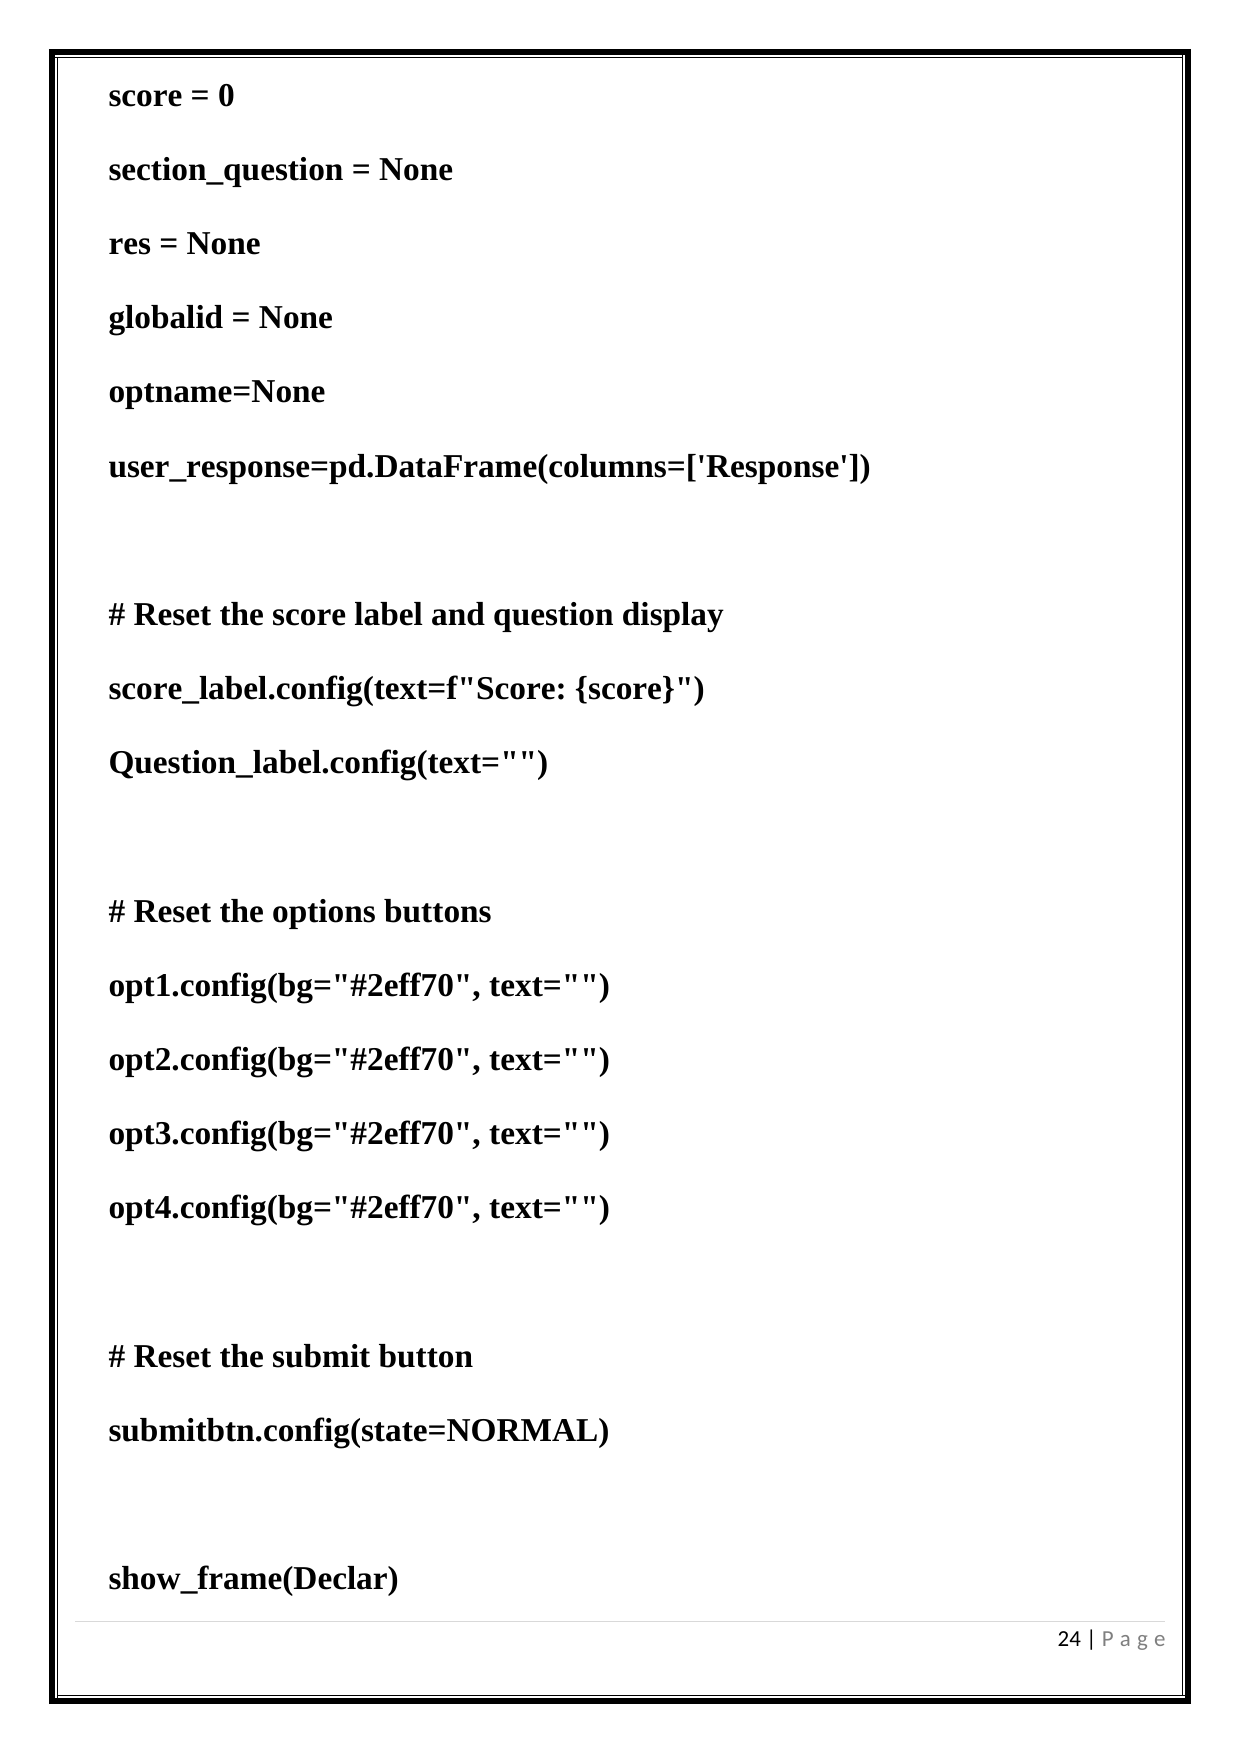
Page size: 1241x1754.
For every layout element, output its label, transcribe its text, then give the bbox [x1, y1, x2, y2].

text opt2.config(bg="#2eff70", text="") [75, 1039, 1165, 1077]
text # Reset the score label and question display [75, 594, 1165, 632]
text opt1.config(bg="#2eff70", text="") [75, 965, 1165, 1003]
text globalid = None [75, 297, 1165, 336]
text score_label.config(text=f"Score: {score}") [75, 668, 1165, 707]
text # Reset the options buttons [75, 891, 1165, 929]
text user_response=pd.DataFrame(columns=['Response']) [75, 446, 1165, 484]
text # Reset the submit button [75, 1336, 1165, 1374]
text opt4.config(bg="#2eff70", text="") [75, 1187, 1165, 1226]
text submitbtn.config(state=NORMAL) [75, 1410, 1165, 1448]
text Question_label.config(text="") [75, 742, 1165, 781]
text section_question = None [75, 149, 1165, 187]
text show_frame(Declar) [75, 1558, 1165, 1597]
text optname=None [75, 372, 1165, 410]
text opt3.config(bg="#2eff70", text="") [75, 1113, 1165, 1152]
text res = None [75, 223, 1165, 262]
text score = 0 [75, 75, 1165, 113]
